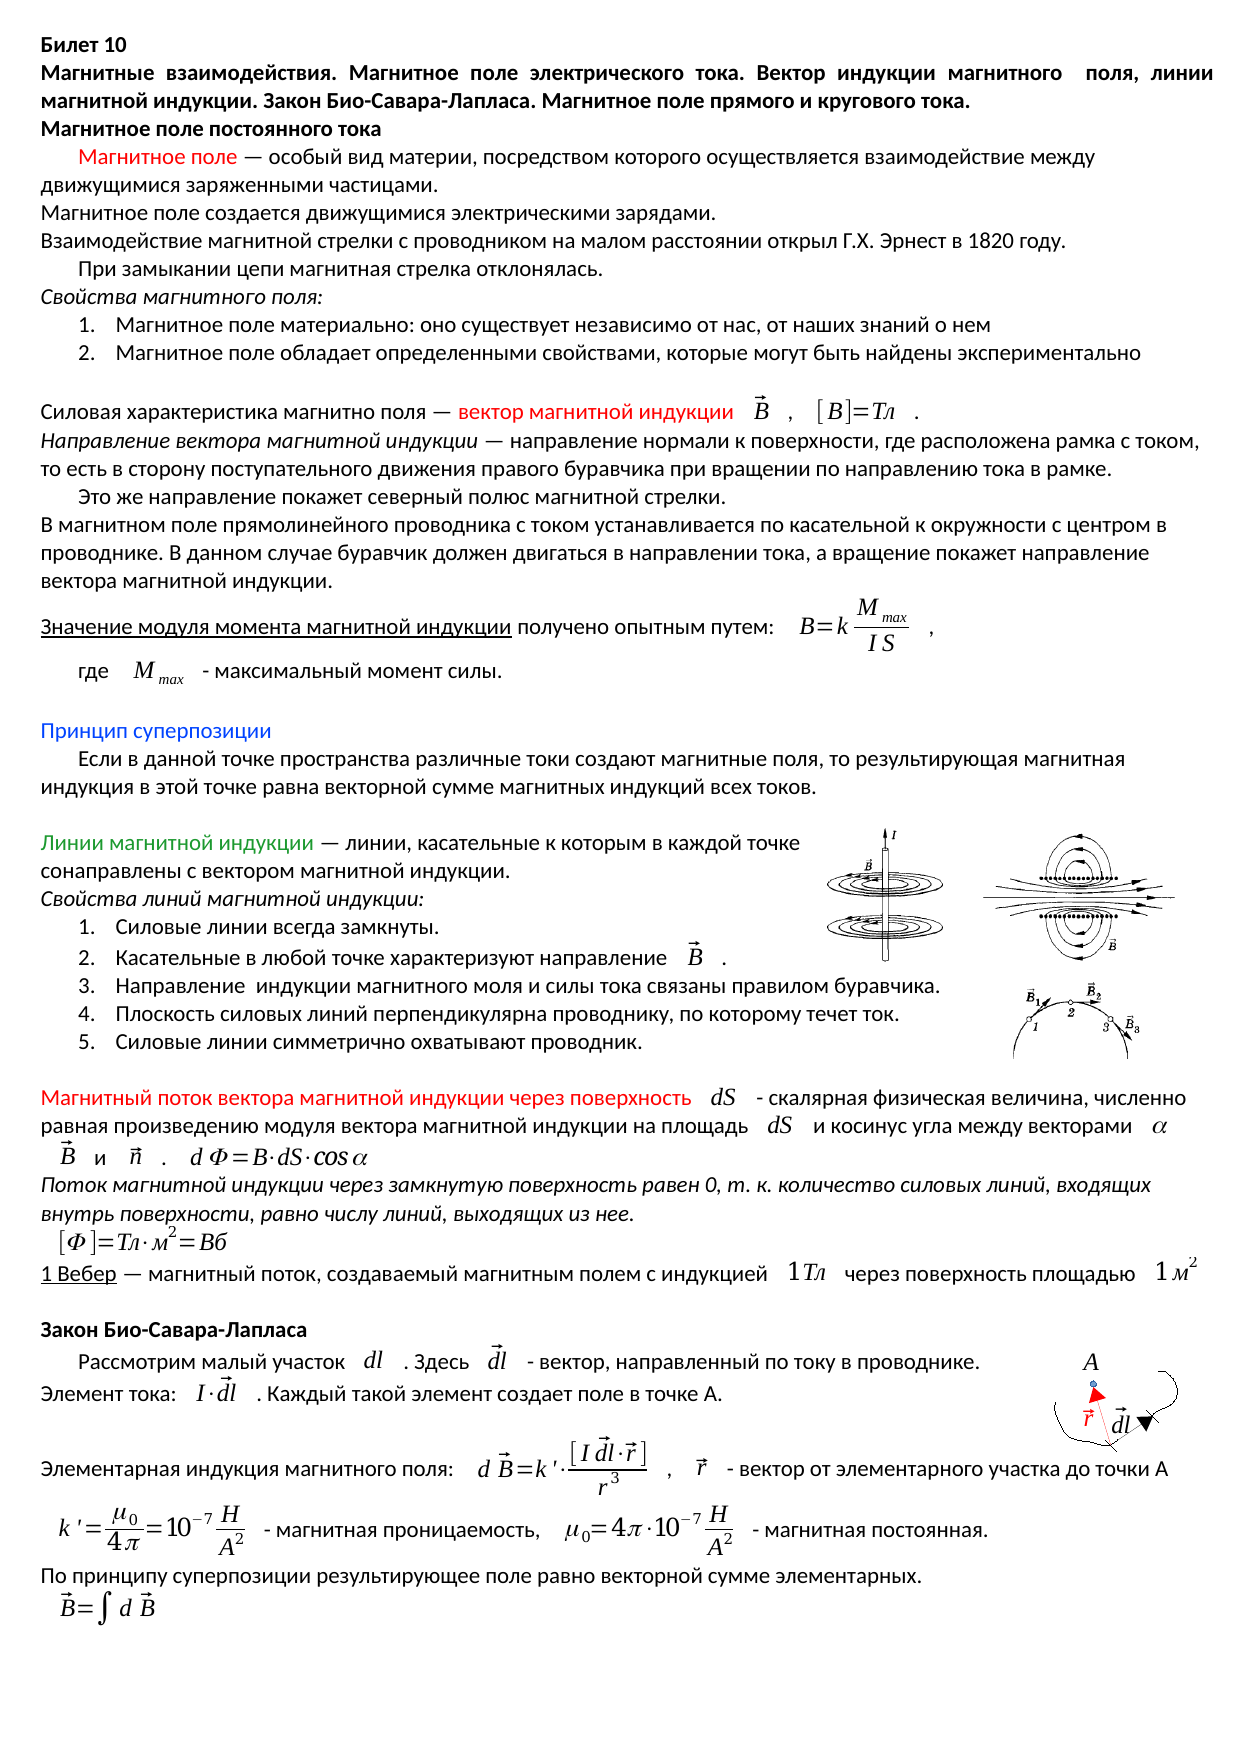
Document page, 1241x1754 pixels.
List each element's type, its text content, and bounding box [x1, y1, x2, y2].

text Если в данной точке пространства различные токи создают магнитные поля, то результирующая магнитная индукция в этой точке равна векторной сумме магнитных индукций всех токов. [40, 744, 1215, 800]
text Значение модуля момента магнитной индукции получено опытным путем: , [40, 594, 1215, 657]
text Линии магнитной индукции — линии, касательные к которым в каждой точке сонаправлены с вектором магнитной индукции. [40, 828, 820, 884]
text Рассмотрим малый участок. Здесь- вектор, направленный по току в проводнике. [40, 1343, 1215, 1375]
text где - максимальный момент силы. [40, 657, 1215, 688]
text Магнитное поле — особый вид материи, посредством которого осуществляется взаимодействие между движущимися заряженными частицами. [40, 142, 1215, 198]
list [1121, 999, 1215, 1027]
list Силовые линии симметрично охватывают проводник. [78, 1027, 1215, 1055]
text Магнитный поток вектора магнитной индукции через поверхность- скалярная физическая величина, численно равная произведению модуля вектора магнитной индукции на площадьи косинус угла между векторамии . [40, 1083, 1215, 1171]
text Это же направление покажет северный полюс магнитной стрелки. [40, 482, 1215, 510]
text Элементарная индукция магнитного поля: , - вектор от элементарного участка до точки А- магнитная проницаемость, - магнитная постоянная. [40, 1435, 1215, 1561]
text Направление вектора магнитной индукции — направление нормали к поверхности, где расположена рамка с током, то есть в сторону поступательного движения правого буравчика при вращении по направлению тока в рамке. [40, 426, 1215, 482]
list Направление индукции магнитного моля и силы тока связаны правилом буравчика. [78, 971, 1215, 999]
picture [1061, 976, 1121, 1045]
text 1 Вебер — магнитный поток, создаваемый магнитным полем с индукциейчерез поверхность площадью [40, 1257, 1215, 1287]
list Магнитное поле обладает определенными свойствами, которые могут быть найдены экспериментально [78, 338, 1215, 366]
text Магнитное поле создается движущимися электрическими зарядами. [40, 198, 1215, 226]
subtitle Магнитные взаимодействия. Магнитное поле электрического тока. Вектор индукции магнитного поля, линии магнитной индукции. Закон Био-Савара-Лапласа. Магнитное поле прямого и кругового тока. [40, 58, 1215, 114]
list [1055, 912, 1215, 940]
picture [820, 822, 1055, 953]
text Свойства магнитного поля: [40, 282, 1215, 310]
text Свойства линий магнитной индукции: [40, 884, 820, 912]
text [1055, 828, 1215, 884]
list Касательные в любой точке характеризуют направление. [78, 940, 1215, 971]
text [1055, 884, 1215, 912]
text По принципу суперпозиции результирующее поле равно векторной сумме элементарных. [40, 1561, 1215, 1589]
text Принцип суперпозиции [40, 716, 1215, 744]
text Взаимодействие магнитной стрелки с проводником на малом расстоянии открыл Г.Х. Эрнест в 1820 году. [40, 226, 1215, 254]
text При замыкании цепи магнитная стрелка отклонялась. [40, 254, 1215, 282]
text В магнитном поле прямолинейного проводника с током устанавливается по касательной к окружности с центром в проводнике. В данном случае буравчик должен двигаться в направлении тока, а вращение покажет направление вектора магнитной индукции. [40, 510, 1215, 594]
list Силовые линии всегда замкнуты. [78, 912, 820, 940]
text Поток магнитной индукции через замкнутую поверхность равен 0, т. к. количество силовых линий, входящих внутрь поверхности, равно числу линий, выходящих из нее. [40, 1171, 1215, 1227]
subtitle Билет 10 [40, 30, 1215, 58]
text Силовая характеристика магнитно поля — вектор магнитной индукции, . [40, 394, 1215, 426]
text Закон Био-Савара-Лапласа [40, 1315, 1215, 1343]
list Магнитное поле материально: оно существует независимо от нас, от наших знаний о нем [78, 310, 1215, 338]
text Элемент тока:. Каждый такой элемент создает поле в точке А. [40, 1375, 1215, 1407]
subtitle Магнитное поле постоянного тока [40, 114, 1215, 142]
list Плоскость силовых линий перпендикулярна проводнику, по которому течет ток. [78, 999, 1061, 1027]
